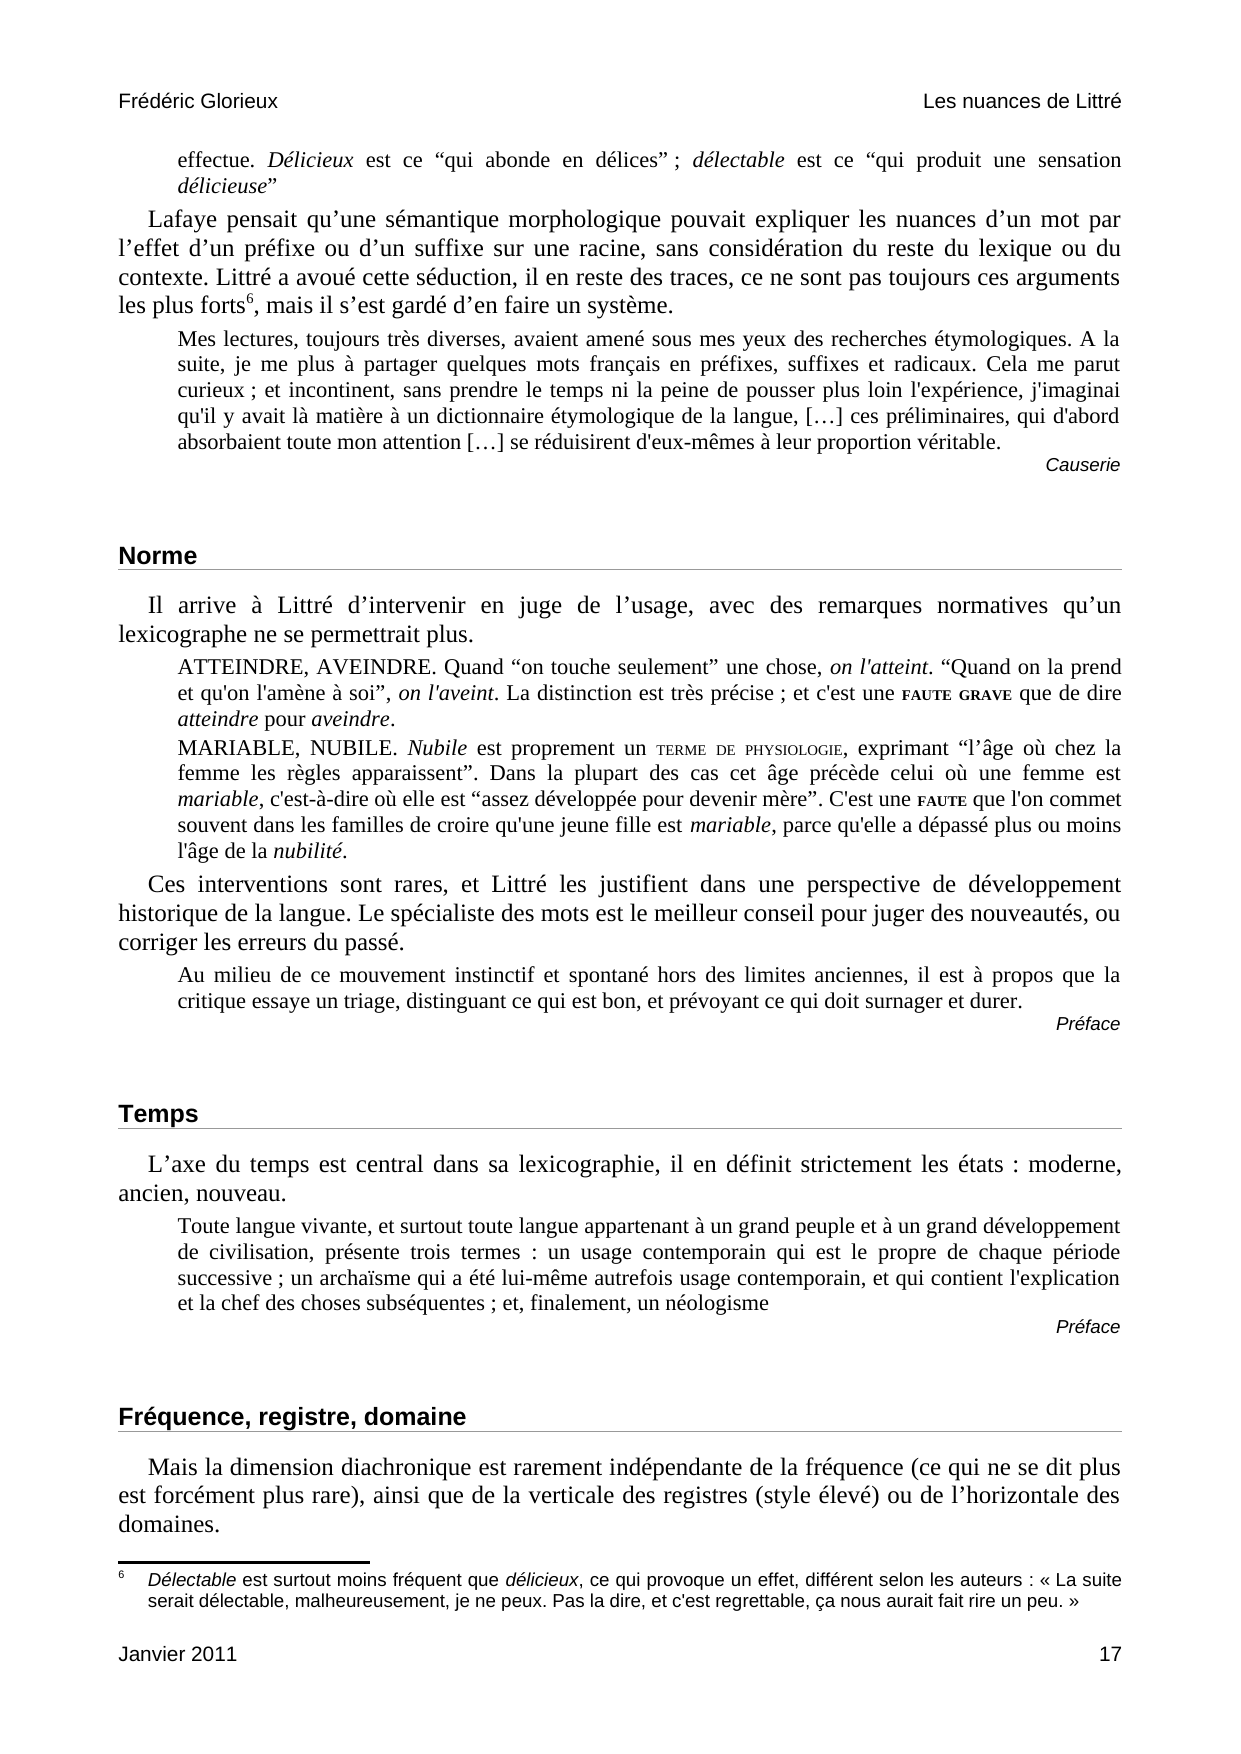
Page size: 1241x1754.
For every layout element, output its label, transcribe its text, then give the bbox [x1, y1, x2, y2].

text Au milieu de ce mouvement instinctif et spontané hors des limites anciennes, il est à propos que la critique essaye un triage, distinguant ce qui est bon, et prévoyant ce qui doit surnager et durer. [177, 961, 1122, 1013]
text Ces interventions sont rares, et Littré les justifient dans une perspective de développement historique de la langue. Le spécialiste des mots est le meilleur conseil pour juger des nouveautés, ou corriger les erreurs du passé. [118, 869, 1122, 955]
text Lafaye pensait qu’une sémantique morphologique pouvait expliquer les nuances d’un mot par l’effet d’un préfixe ou d’un suffixe sur une racine, sans considération du reste du lexique ou du contexte. Littré a avoué cette séduction, il en reste des traces, ce ne sont pas toujours ces arguments les plus forts, mais il s’est gardé d’en faire un système. [118, 204, 1122, 319]
subtitle Temps [118, 1099, 1122, 1128]
text L’axe du temps est central dans sa lexicographie, il en définit strictement les états : moderne, ancien, nouveau. [118, 1149, 1122, 1206]
text Mes lectures, toujours très diverses, avaient amené sous mes yeux des recherches étymologiques. A la suite, je me plus à partager quelques mots français en préfixes, suffixes et radicaux. Cela me parut curieux ; et incontinent, sans prendre le temps ni la peine de pousser plus loin l'expérience, j'imaginai qu'il y avait là matière à un dictionnaire étymologique de la langue, […] ces préliminaires, qui d'abord absorbaient toute mon attention […] se réduisirent d'eux-mêmes à leur proportion véritable. [177, 325, 1122, 454]
subtitle Fréquence, registre, domaine [118, 1402, 1122, 1431]
text Préface [236, 1013, 1122, 1034]
text Délectable est surtout moins fréquent que délicieux, ce qui provoque un effet, différent selon les auteurs : « La suite serait délectable, malheureusement, je ne peux. Pas la dire, et c'est regrettable, ça nous aurait fait rire un peu. » [118, 1568, 1122, 1612]
text Préface [236, 1316, 1122, 1337]
text Causerie [236, 454, 1122, 476]
text effectue. Délicieux est ce “qui abonde en délices” ; délectable est ce “qui produit une sensation délicieuse” [177, 146, 1122, 198]
text Mais la dimension diachronique est rarement indépendante de la fréquence (ce qui ne se dit plus est forcément plus rare), ainsi que de la verticale des registres (style élevé) ou de l’horizontale des domaines. [118, 1452, 1122, 1538]
text MARIABLE, NUBILE. Nubile est proprement un terme de physiologie, exprimant “l’âge où chez la femme les règles apparaissent”. Dans la plupart des cas cet âge précède celui où une femme est mariable, c'est-à-dire où elle est “assez développée pour devenir mère”. C'est une faute que l'on commet souvent dans les familles de croire qu'une jeune fille est mariable, parce qu'elle a dépassé plus ou moins l'âge de la nubilité. [177, 734, 1122, 863]
text ATTEINDRE, AVEINDRE. Quand “on touche seulement” une chose, on l'atteint. “Quand on la prend et qu'on l'amène à soi”, on l'aveint. La distinction est très précise ; et c'est une faute grave que de dire atteindre pour aveindre. [177, 653, 1122, 731]
subtitle Norme [118, 541, 1122, 569]
text Toute langue vivante, et surtout toute langue appartenant à un grand peuple et à un grand développement de civilisation, présente trois termes : un usage contemporain qui est le propre de chaque période successive ; un archaïsme qui a été lui-même autrefois usage contemporain, et qui contient l'explication et la chef des choses subséquentes ; et, finalement, un néologisme [177, 1212, 1122, 1316]
text Il arrive à Littré d’intervenir en juge de l’usage, avec des remarques normatives qu’un lexicographe ne se permettrait plus. [118, 590, 1122, 648]
